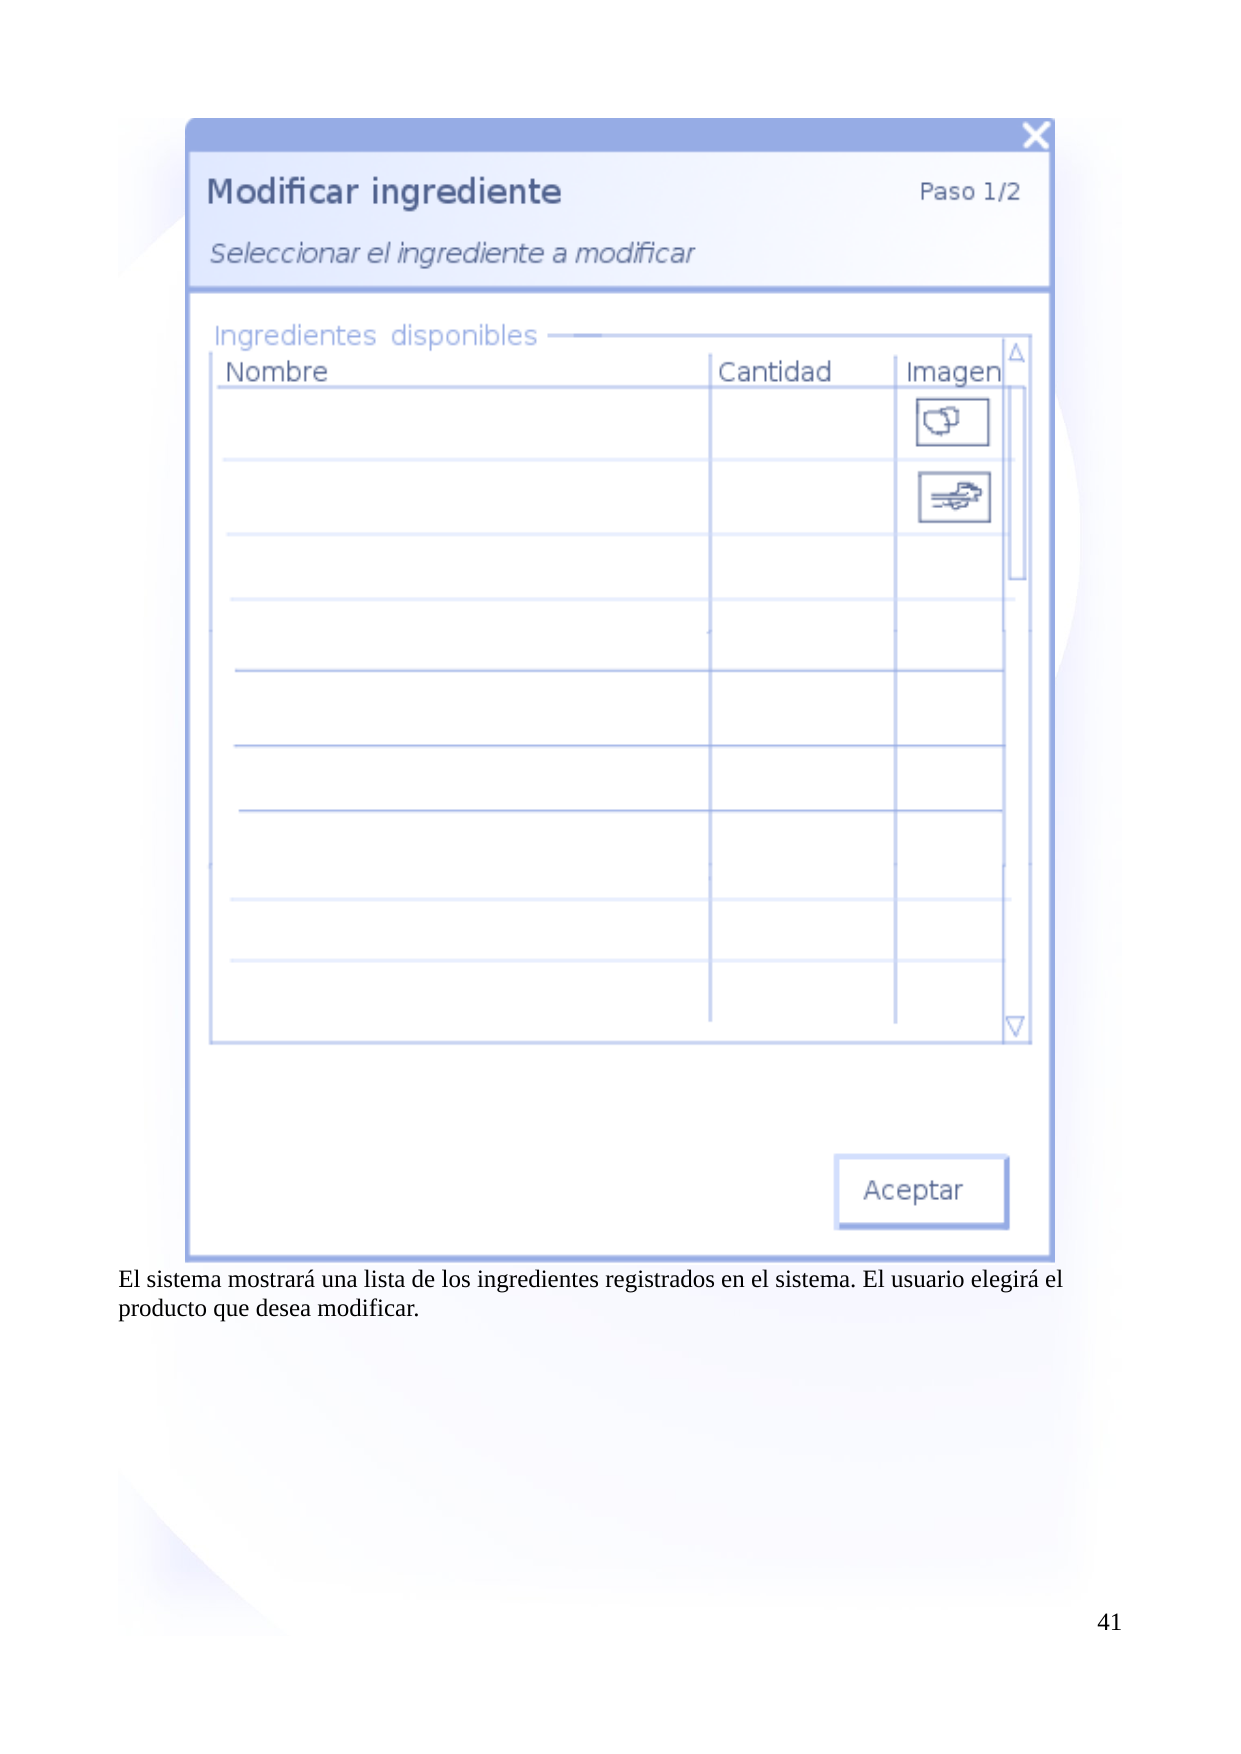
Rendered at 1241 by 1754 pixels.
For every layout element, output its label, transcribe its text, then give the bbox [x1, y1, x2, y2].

text El sistema mostrará una lista de los ingredientes registrados en el sistema. El usuario elegirá el producto que desea modificar. [118, 621, 1122, 1322]
picture [118, 118, 1122, 1265]
picture [118, 1322, 1122, 1636]
